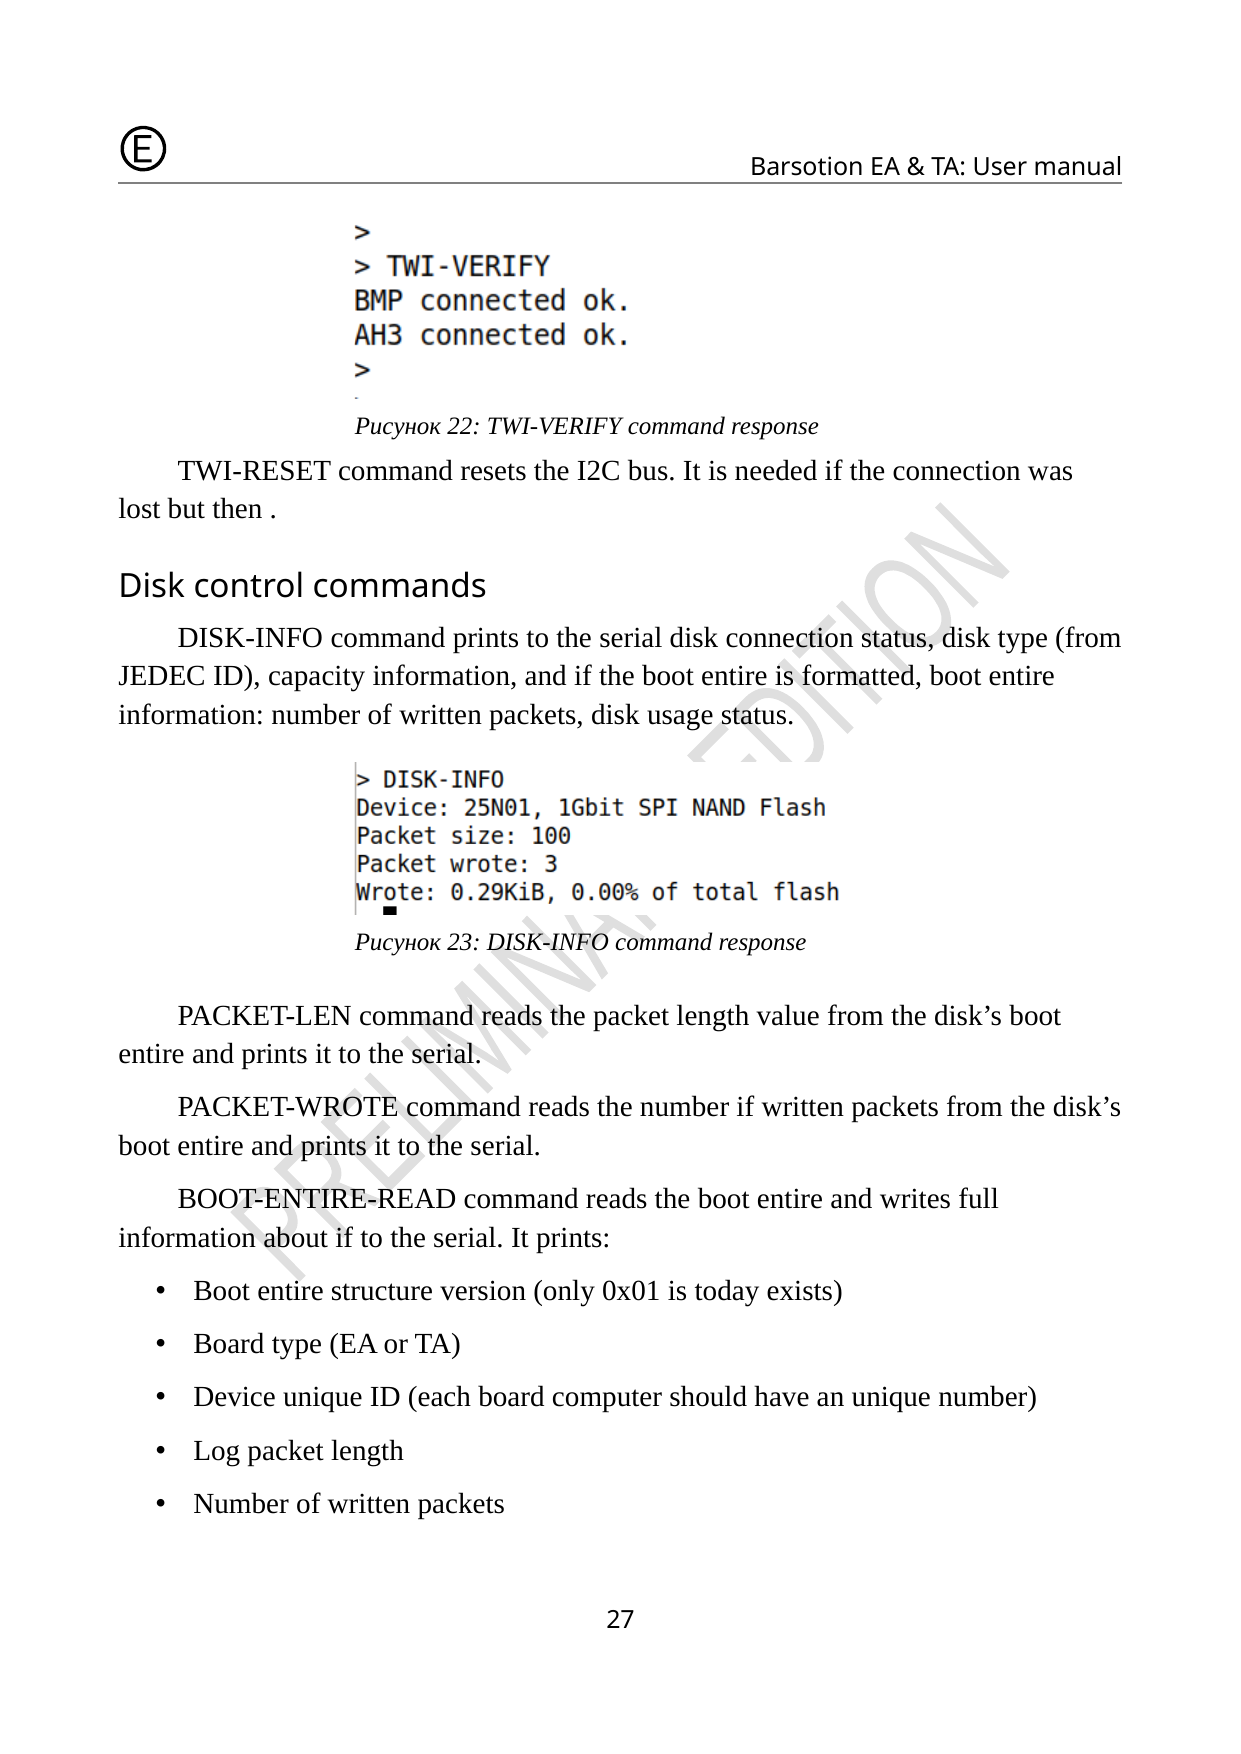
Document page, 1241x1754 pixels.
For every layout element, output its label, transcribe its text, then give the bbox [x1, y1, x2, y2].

picture [354, 213, 886, 399]
text PACKET-WROTE command reads the number if written packets from the disk’s boot entire and prints it to the serial. [336, 1089, 1122, 1162]
text Рисунок 22: TWI-VERIFY command response [354, 399, 886, 440]
subtitle [875, 571, 937, 607]
list Number of written packets [156, 1486, 1122, 1519]
text PACKET-WROTE command reads the number if written packets from the disk’s boot entire and prints it to the serial. [388, 1089, 461, 1133]
list Log packet length [156, 1433, 1122, 1466]
text TWI-RESET command resets the I2C bus. It is needed if the connection was lost but then . [118, 213, 1122, 525]
subtitle [904, 562, 971, 607]
list Board type (EA or TA) [156, 1326, 1122, 1360]
text DISK-INFO command prints to the serial disk connection status, disk type (from JEDEC ID), capacity information, and if the boot entire is formatted, boot entire information: number of written packets, disk usage status. [118, 620, 1122, 731]
text BOOT-ENTIRE-READ command reads the boot entire and writes full information about if to the serial. It prints: [280, 1181, 1122, 1253]
list Boot entire structure version (only 0x01 is today exists) [156, 1273, 1122, 1307]
list Device unique ID (each board computer should have an unique number) [156, 1379, 1122, 1413]
text Рисунок 23: DISK-INFO command response [354, 915, 886, 956]
text BOOT-ENTIRE-READ command reads the boot entire and writes full information about if to the serial. It prints: [118, 1181, 297, 1253]
subtitle [940, 562, 1122, 607]
text PACKET-LEN command reads the packet length value from the disk’s boot entire and prints it to the serial. [118, 750, 1122, 1070]
picture [354, 762, 886, 915]
text PACKET-WROTE command reads the number if written packets from the disk’s boot entire and prints it to the serial. [118, 1089, 352, 1162]
subtitle Disk control commands [118, 562, 879, 607]
